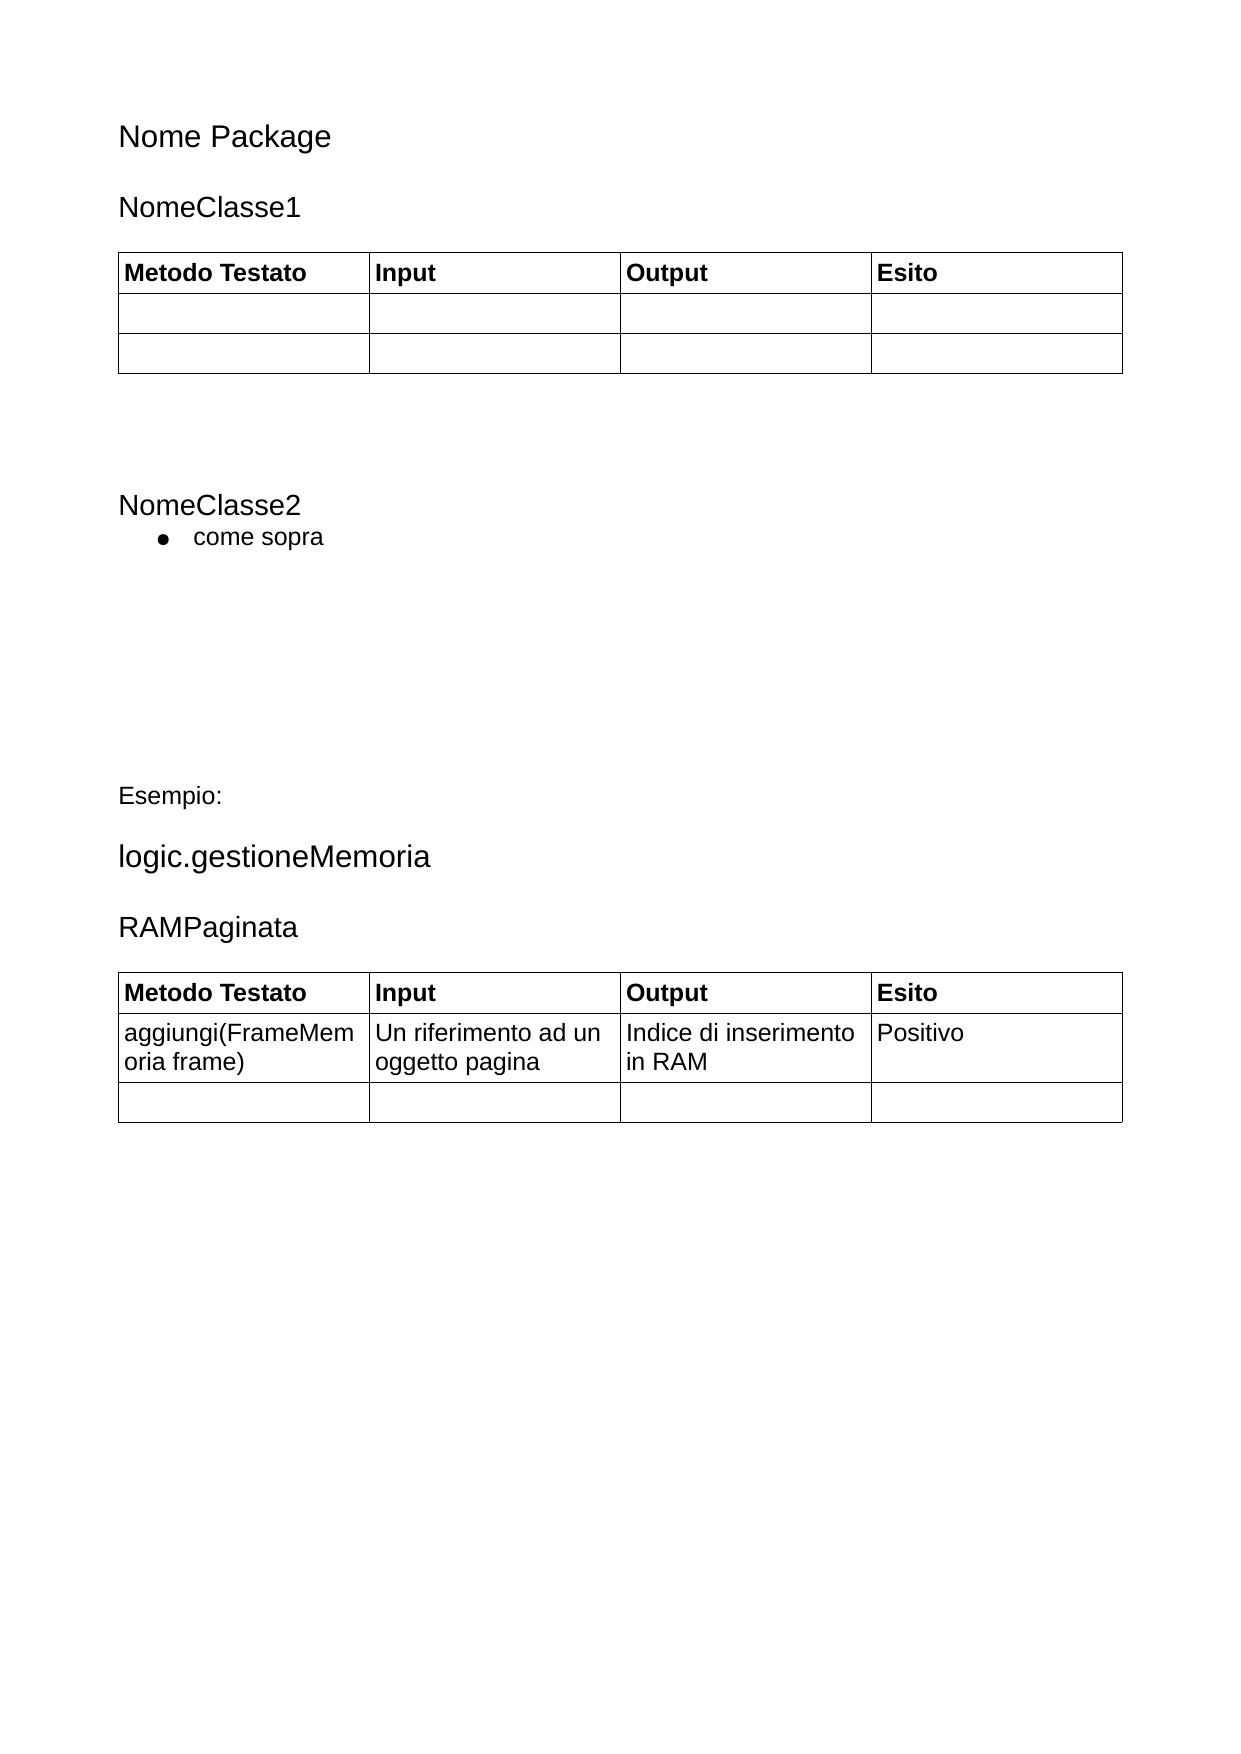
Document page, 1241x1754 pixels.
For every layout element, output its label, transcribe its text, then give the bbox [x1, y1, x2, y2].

table_cell [119, 1083, 369, 1122]
text Nome Package [118, 118, 1122, 154]
table_cell Indice di inserimento in RAM [621, 1014, 871, 1082]
table_cell aggiungi(FrameMemoria frame) [119, 1014, 369, 1082]
table_cell Un riferimento ad un oggetto pagina [370, 1014, 620, 1082]
table_cell [370, 294, 620, 333]
table_cell [872, 1083, 1122, 1122]
table_header Esito [872, 973, 1122, 1013]
text Esempio: [118, 781, 1122, 809]
text NomeClasse1 [118, 190, 1122, 223]
list come sopra [156, 522, 1122, 551]
table_cell [370, 1083, 620, 1122]
table_header Input [370, 973, 620, 1013]
table_header Input [370, 253, 620, 293]
table_cell [119, 294, 369, 333]
table_cell [872, 294, 1122, 333]
table_header Output [621, 973, 871, 1013]
table_cell [872, 334, 1122, 373]
table_header Output [621, 253, 871, 293]
table_cell [621, 334, 871, 373]
table_header Metodo Testato [119, 973, 369, 1013]
table_cell [119, 334, 369, 373]
table_cell [621, 1083, 871, 1122]
table_cell [621, 294, 871, 333]
text logic.gestioneMemoria [118, 838, 1122, 874]
table_cell Positivo [872, 1014, 1122, 1082]
table_header Metodo Testato [119, 253, 369, 293]
table_header Esito [872, 253, 1122, 293]
text NomeClasse2 [118, 488, 1122, 522]
text RAMPaginata [118, 910, 1122, 943]
table_cell [370, 334, 620, 373]
